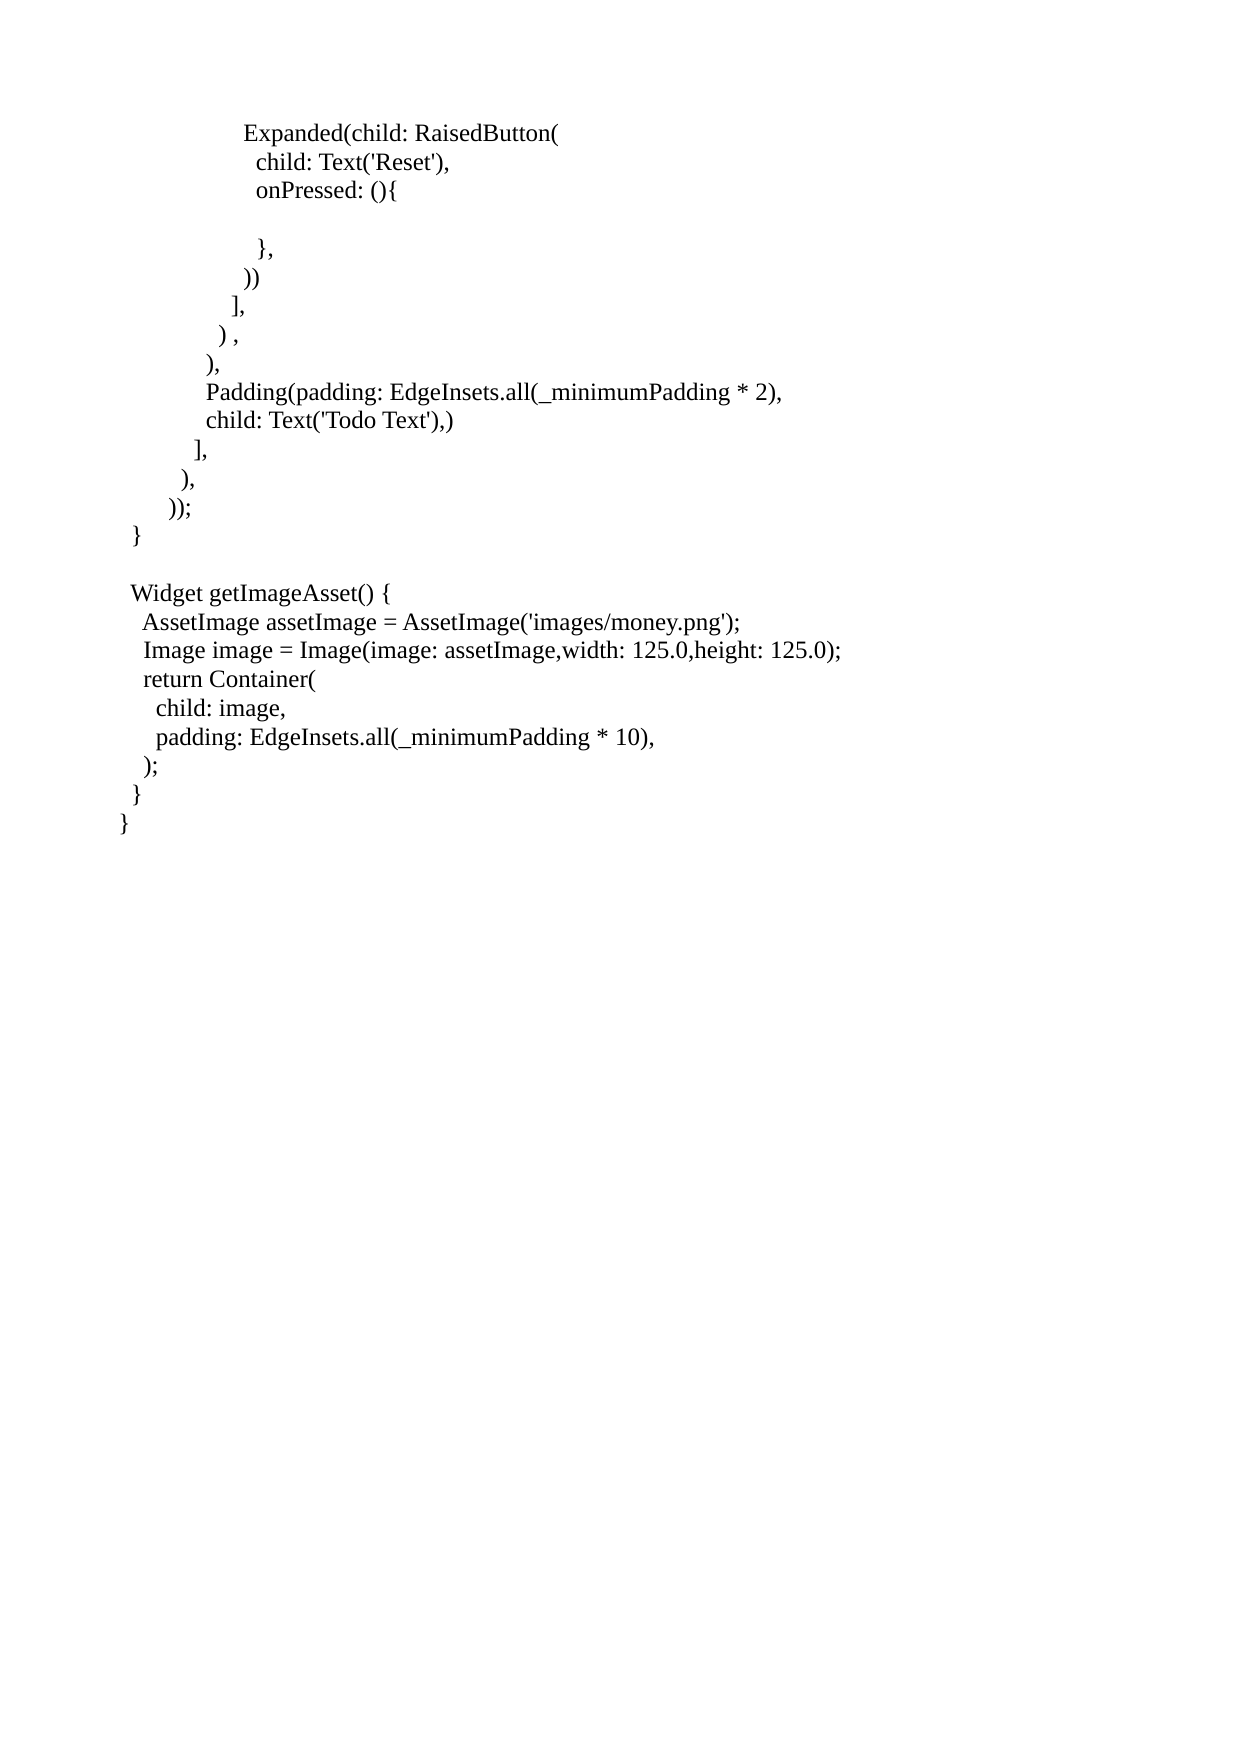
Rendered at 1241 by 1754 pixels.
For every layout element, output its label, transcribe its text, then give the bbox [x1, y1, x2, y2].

text Expanded(child: RaisedButton( [118, 118, 1122, 147]
text ), [118, 348, 1122, 377]
text onPressed: (){ [118, 176, 1122, 204]
text Image image = Image(image: assetImage,width: 125.0,height: 125.0); [118, 636, 1122, 664]
text } [118, 779, 1122, 808]
text Padding(padding: EdgeInsets.all(_minimumPadding * 2), [118, 377, 1122, 406]
text } [118, 808, 1122, 837]
text Widget getImageAsset() { [118, 578, 1122, 607]
text } [118, 521, 1122, 549]
text padding: EdgeInsets.all(_minimumPadding * 10), [118, 722, 1122, 751]
text ], [118, 434, 1122, 463]
text }, [118, 233, 1122, 262]
text )); [118, 492, 1122, 521]
text AssetImage assetImage = AssetImage('images/money.png'); [118, 607, 1122, 636]
text ) , [118, 319, 1122, 348]
text child: image, [118, 693, 1122, 722]
text return Container( [118, 664, 1122, 693]
text ), [118, 463, 1122, 492]
text child: Text('Reset'), [118, 147, 1122, 176]
text child: Text('Todo Text'),) [118, 406, 1122, 434]
text ], [118, 291, 1122, 319]
text ); [118, 751, 1122, 779]
text )) [118, 262, 1122, 291]
